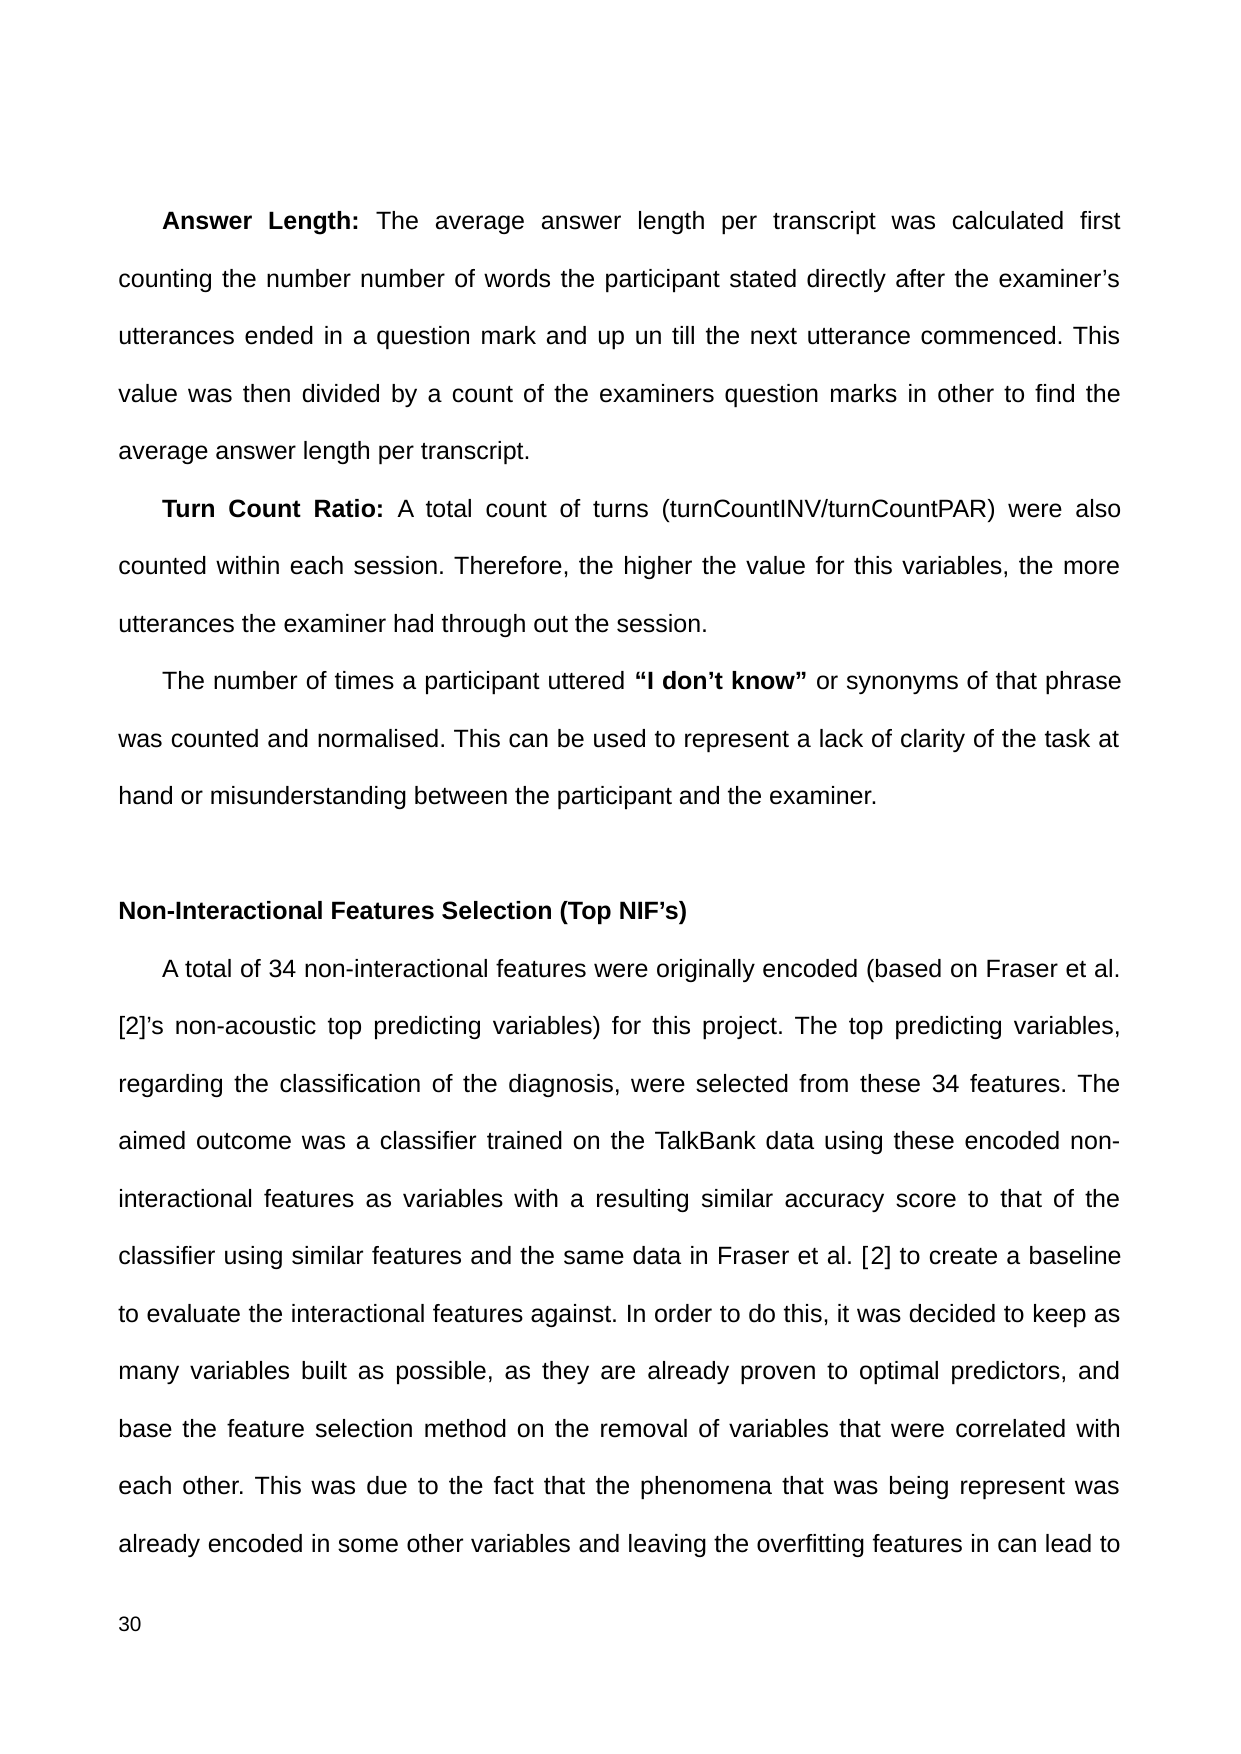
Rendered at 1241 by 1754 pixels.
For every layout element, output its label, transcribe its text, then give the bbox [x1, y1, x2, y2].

text Turn Count Ratio: A total count of turns (turnCountINV/turnCountPAR) were also counted within each session. Therefore, the higher the value for this variables, the more utterances the examiner had through out the session. [118, 494, 1122, 637]
text Answer Length: The average answer length per transcript was calculated first counting the number number of words the participant stated directly after the examiner’s utterances ended in a question mark and up un till the next utterance commenced. This value was then divided by a count of the examiners question marks in other to find the average answer length per transcript. [118, 206, 1122, 465]
text Non-Interactional Features Selection (Top NIF’s) [118, 896, 1122, 925]
text The number of times a participant uttered “I don’t know” or synonyms of that phrase was counted and normalised. This can be used to represent a lack of clarity of the task at hand or misunderstanding between the participant and the examiner. [118, 666, 1122, 810]
text A total of 34 non-interactional features were originally encoded (based on Fraser et al. [2]’s non-acoustic top predicting variables) for this project. The top predicting variables, regarding the classification of the diagnosis, were selected from these 34 features. The aimed outcome was a classifier trained on the TalkBank data using these encoded non-interactional features as variables with a resulting similar accuracy score to that of the classifier using similar features and the same data in Fraser et al. [2] to create a baseline to evaluate the interactional features against. In order to do this, it was decided to keep as many variables built as possible, as they are already proven to optimal predictors, and base the feature selection method on the removal of variables that were correlated with each other. This was due to the fact that the phenomena that was being represent was already encoded in some other variables and leaving the overfitting features in can lead to [118, 954, 1122, 1557]
